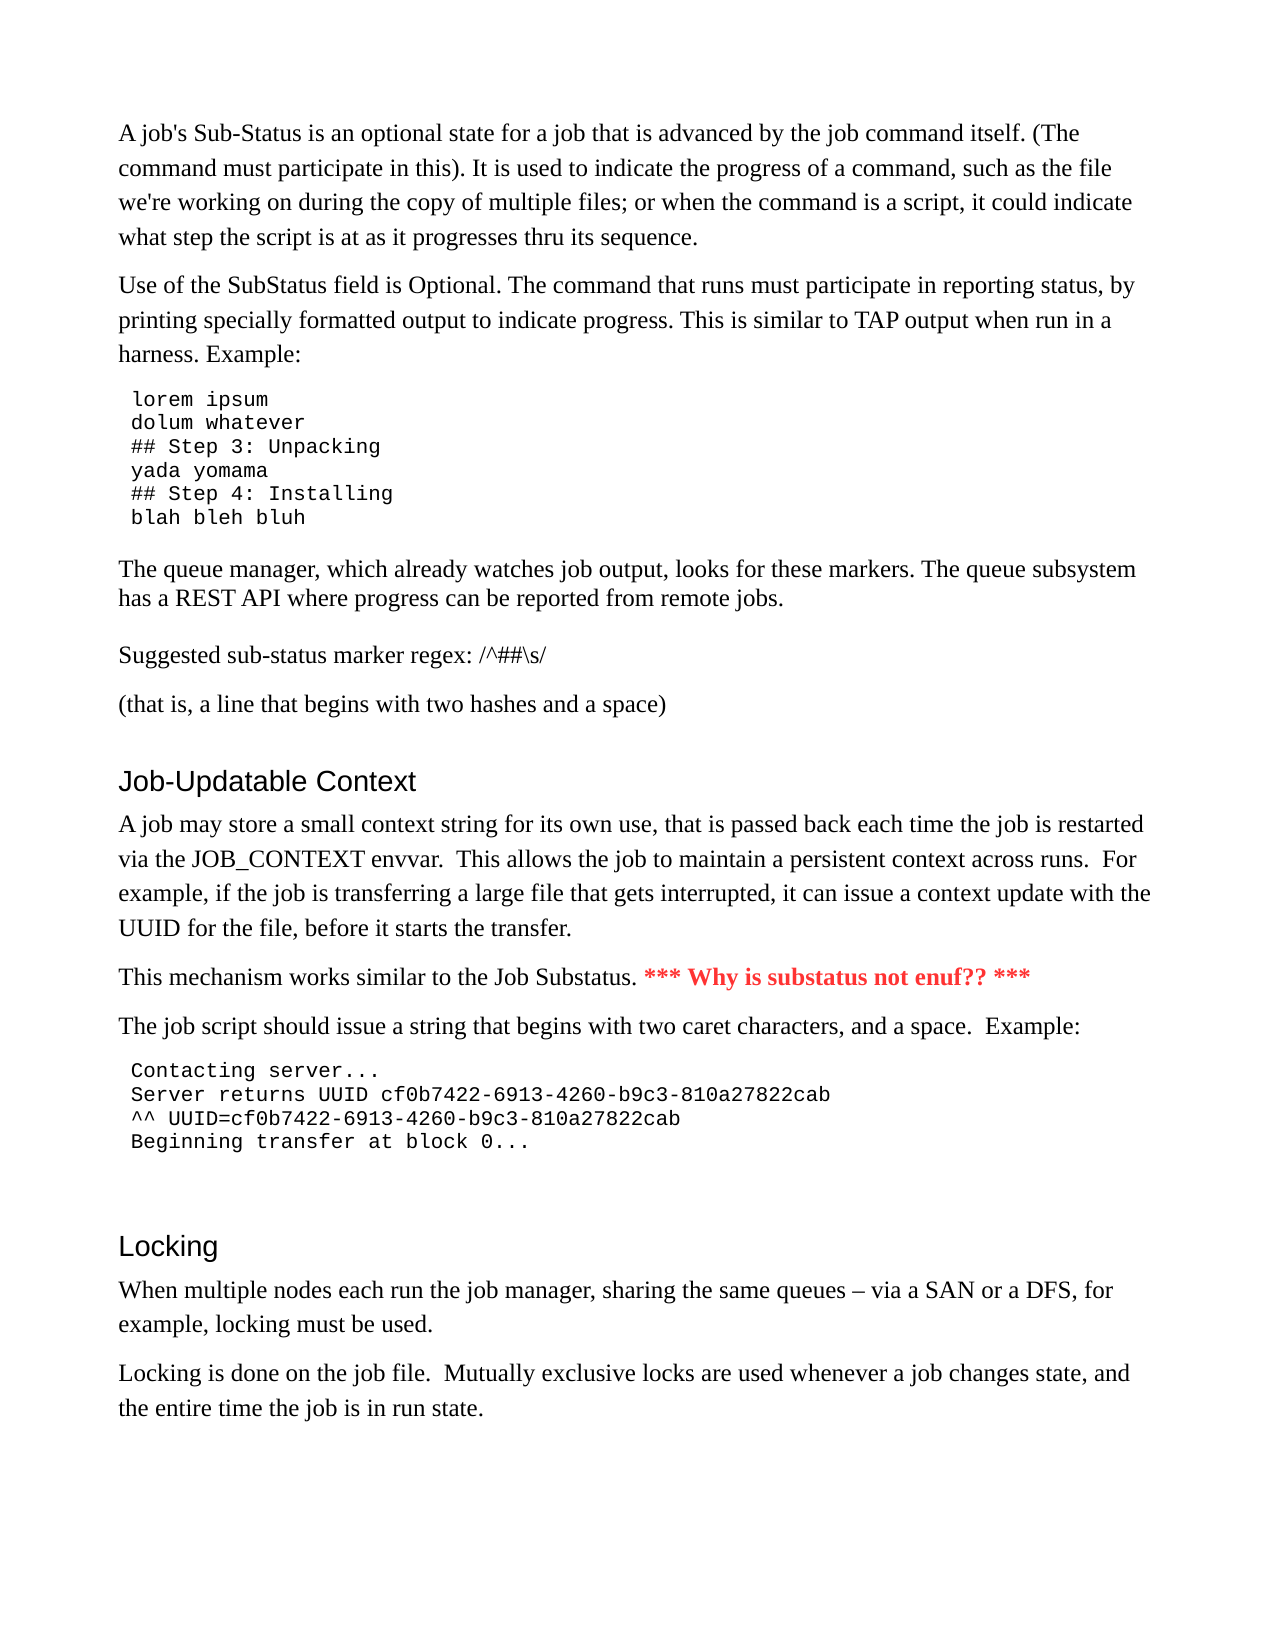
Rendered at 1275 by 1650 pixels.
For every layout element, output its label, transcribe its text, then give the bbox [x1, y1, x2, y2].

subtitle Job-Updatable Context [118, 763, 1157, 797]
text (that is, a line that begins with two hashes and a space) [118, 689, 1157, 718]
text yada yomama [118, 459, 1157, 483]
text When multiple nodes each run the job manager, sharing the same queues – via a SAN or a DFS, for example, locking must be used. [118, 1275, 1157, 1338]
text A job may store a small context string for its own use, that is passed back each time the job is restarted via the JOB_CONTEXT envvar. This allows the job to maintain a persistent context across runs. For example, if the job is transferring a large file that gets interrupted, it can issue a context update with the UUID for the file, before it starts the transfer. [118, 809, 1157, 942]
text The queue manager, which already watches job output, looks for these markers. The queue subsystem has a REST API where progress can be reported from remote jobs. [118, 554, 1157, 612]
text Suggested sub-status marker regex: /^##\s/ [118, 640, 1157, 669]
subtitle Locking [118, 1229, 1157, 1262]
text Use of the SubStatus field is Optional. The command that runs must participate in reporting status, by printing specially formatted output to indicate progress. This is similar to TAP output when run in a harness. Example: [118, 271, 1157, 368]
text dolum whatever [118, 412, 1157, 436]
text blah bleh bluh [118, 507, 1157, 531]
text ## Step 3: Unpacking [118, 436, 1157, 459]
text This mechanism works similar to the Job Substatus. *** Why is substatus not enuf?? *** [118, 962, 1157, 991]
text ^^ UUID=cf0b7422-6913-4260-b9c3-810a27822cab [118, 1107, 1157, 1131]
text Locking is done on the job file. Mutually exclusive locks are used whenever a job changes state, and the entire time the job is in run state. [118, 1358, 1157, 1422]
text The job script should issue a string that begins with two caret characters, and a space. Example: [118, 1011, 1157, 1040]
text ## Step 4: Installing [118, 483, 1157, 507]
text lorem ipsum [118, 389, 1157, 412]
text A job's Sub-Status is an optional state for a job that is advanced by the job command itself. (The command must participate in this). It is used to indicate the progress of a command, such as the file we're working on during the copy of multiple files; or when the command is a script, it could indicate what step the script is at as it progresses thru its sequence. [118, 118, 1157, 250]
text Contacting server... [118, 1060, 1157, 1084]
text Beginning transfer at block 0... [118, 1131, 1157, 1155]
text Server returns UUID cf0b7422-6913-4260-b9c3-810a27822cab [118, 1084, 1157, 1107]
